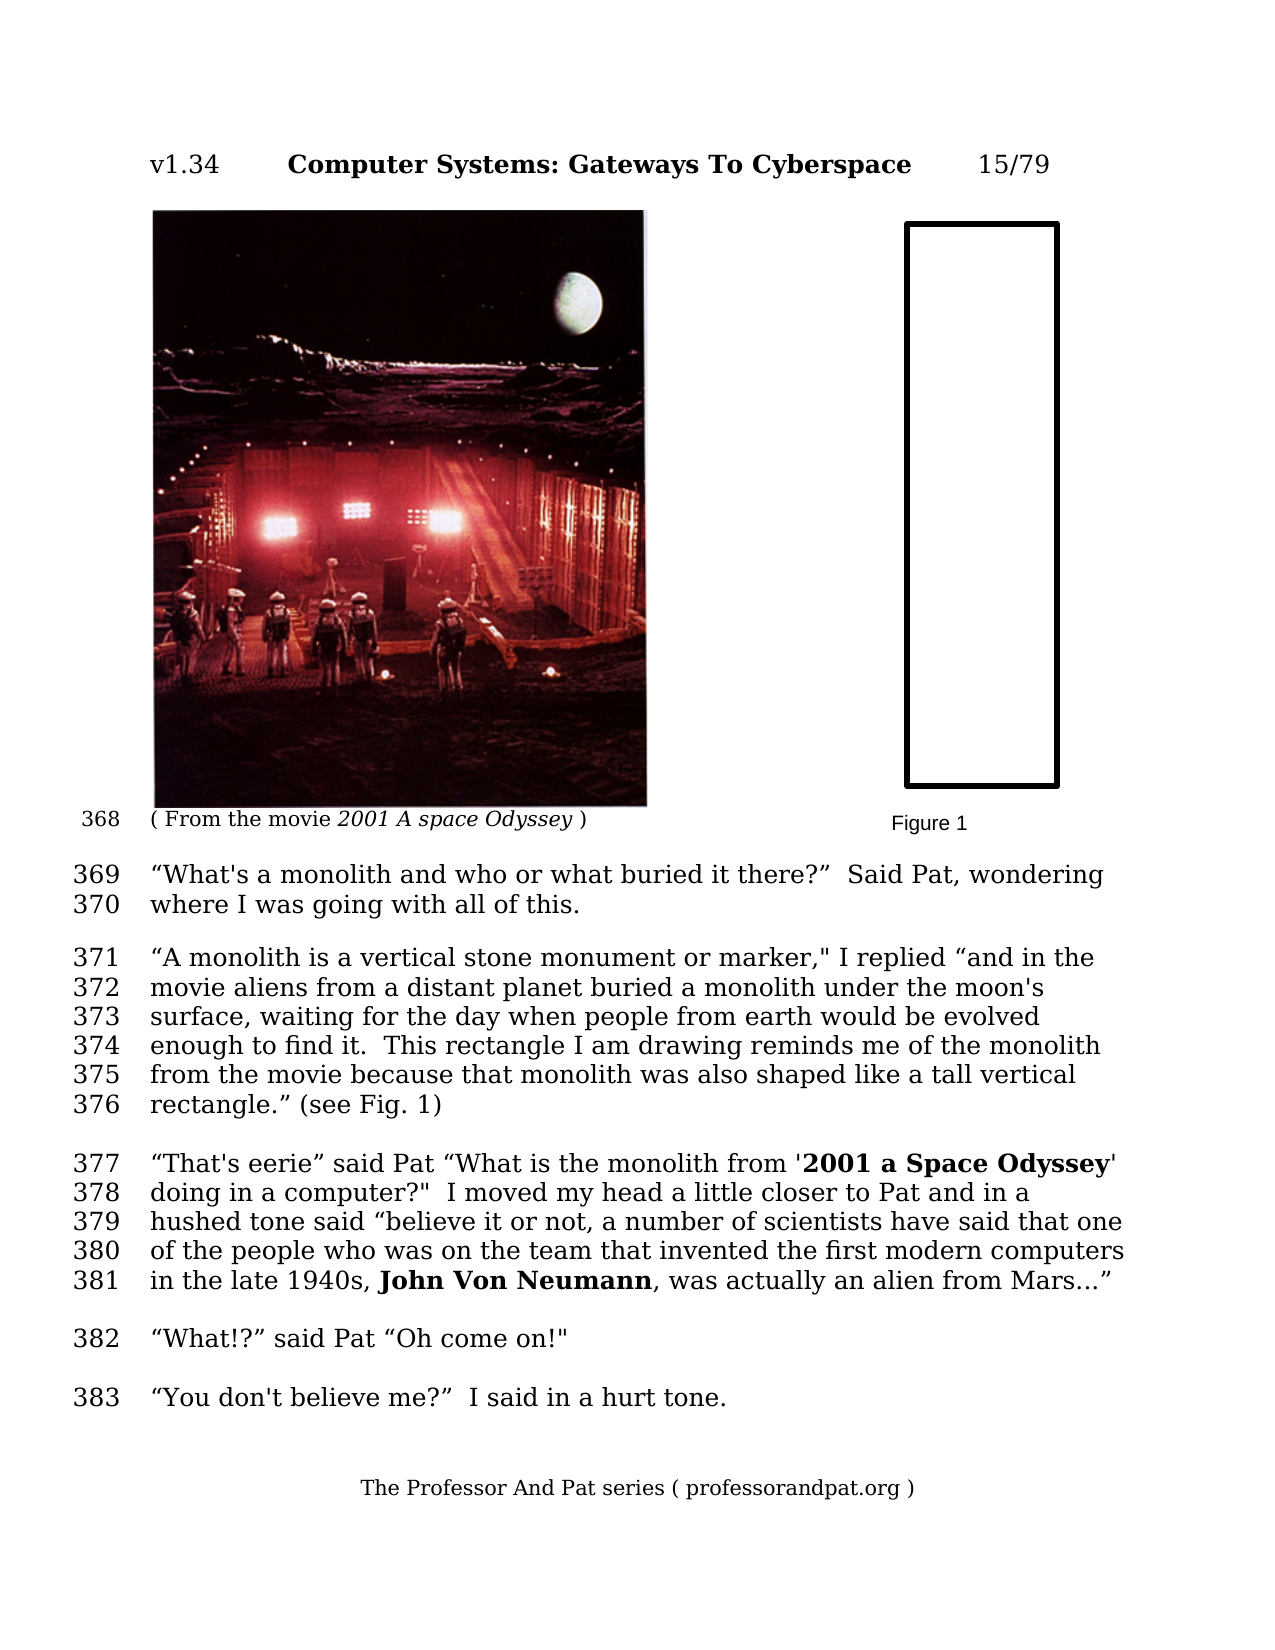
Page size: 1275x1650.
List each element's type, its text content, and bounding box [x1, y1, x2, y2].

text “What!?” said Pat “Oh come on!" [150, 1325, 1125, 1354]
text “What's a monolith and who or what buried it there?” Said Pat, wondering where I was going with all of this. [150, 861, 1125, 919]
text “That's eerie” said Pat “What is the monolith from '2001 a Space Odyssey' doing in a computer?" I moved my head a little closer to Pat and in a hushed tone said “believe it or not, a number of scientists have said that one of the people who was on the team that invented the first modern computers in the late 1940s, John Von Neumann, was actually an alien from Mars...” [150, 1148, 1125, 1295]
picture [152, 210, 648, 808]
text “You don't believe me?” I said in a hurt tone. [150, 1383, 1125, 1412]
text “A monolith is a vertical stone monument or marker," I replied “and in the movie aliens from a distant planet buried a monolith under the moon's surface, waiting for the day when people from earth would be evolved enough to find it. This rectangle I am drawing reminds me of the monolith from the movie because that monolith was also shaped like a tall vertical rectangle.” (see Fig. 1) [150, 943, 1125, 1119]
text ( From the movie 2001 A space Odyssey ) [150, 210, 1125, 831]
